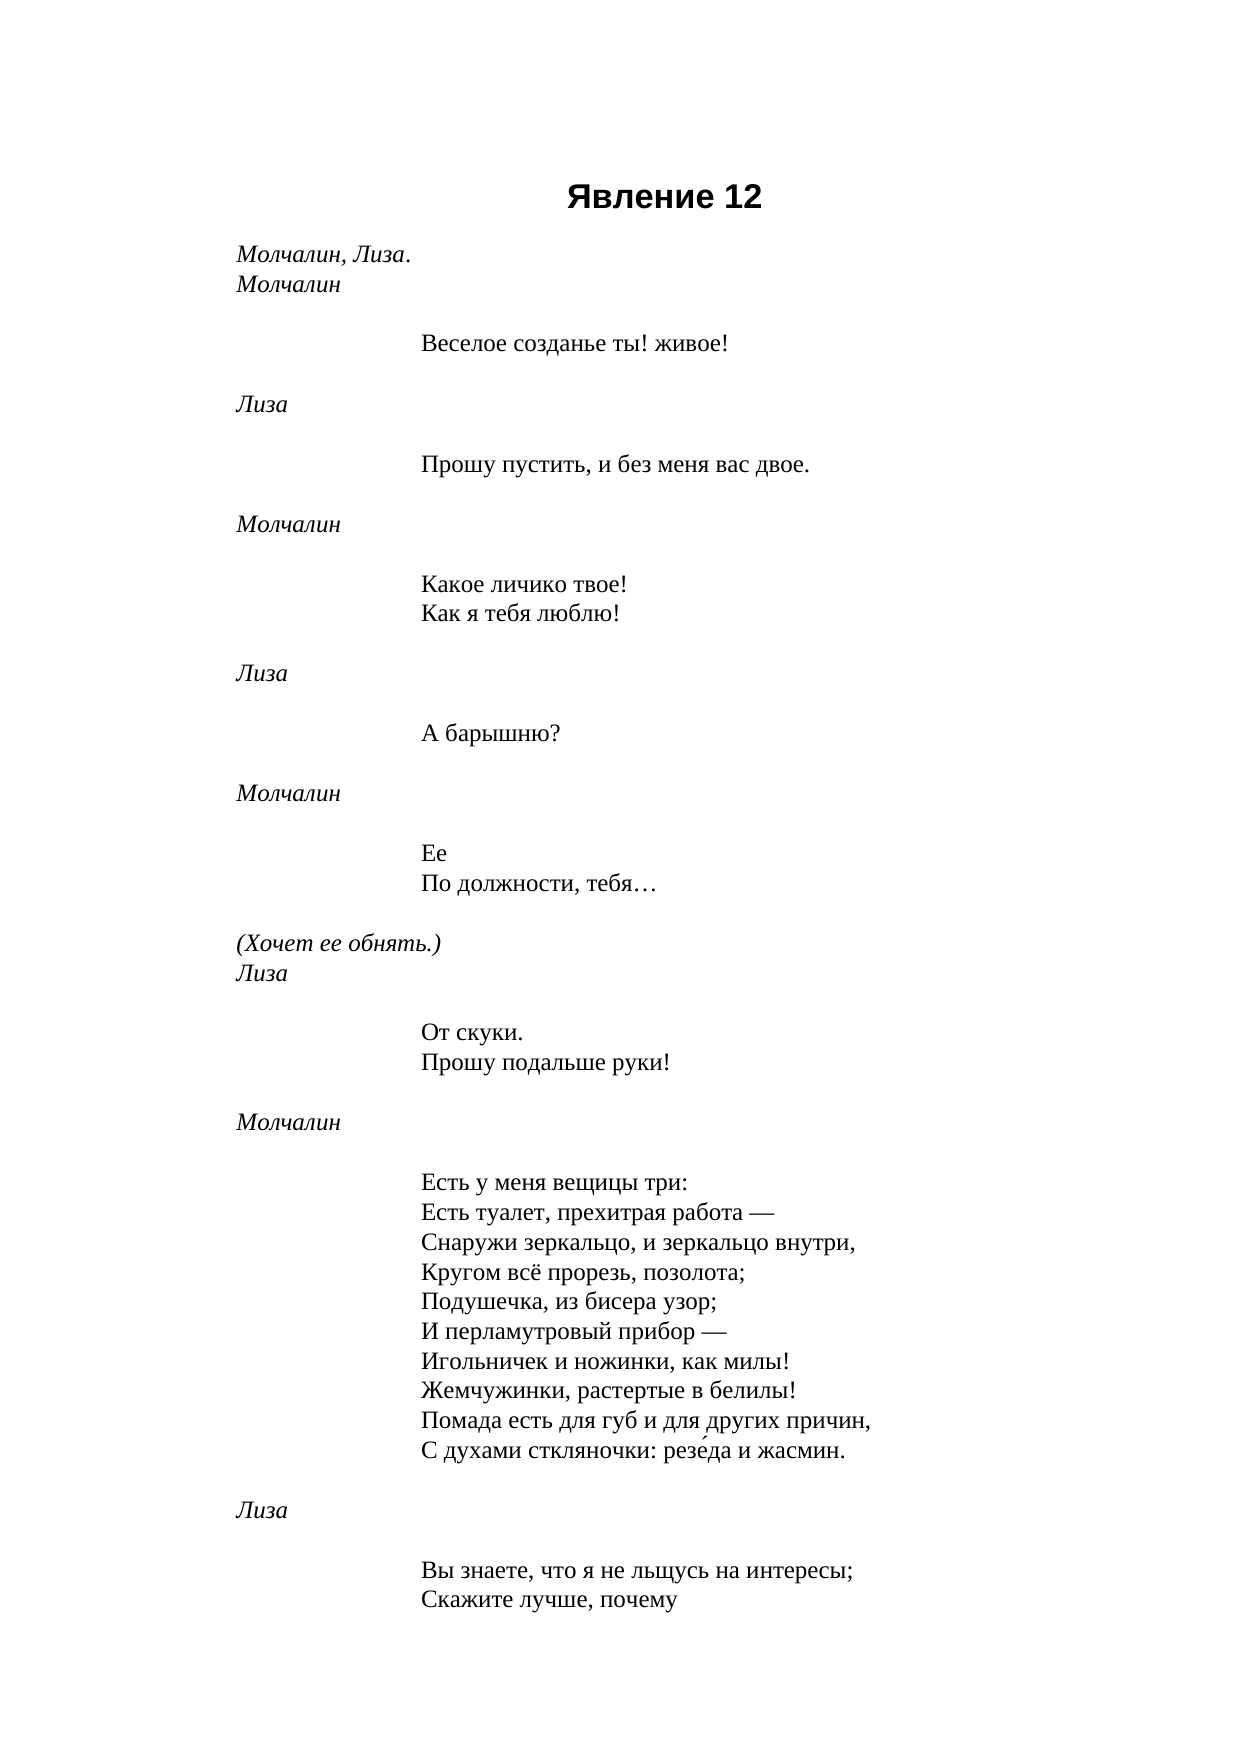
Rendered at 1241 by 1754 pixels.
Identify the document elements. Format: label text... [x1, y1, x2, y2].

text И перламутровый прибор — Игольничек и ножинки, как милы! Жемчужинки, растертые в белилы! [421, 1316, 845, 1404]
text Лиза [236, 658, 1167, 687]
text Веселое созданье ты! живое! [421, 328, 1167, 357]
text (Хочет ее обнять.) Лиза [236, 928, 471, 986]
text А барышню? [421, 718, 1167, 747]
text Молчалин [236, 1107, 1167, 1136]
text От скуки. [421, 1017, 1167, 1046]
text Есть туалет, прехитрая работа — Снаружи зеркальцо, и зеркальцо внутри, Кругом всё прорезь, позолота; Подушечка, из бисера узор; [421, 1197, 868, 1315]
text Молчалин [236, 509, 1167, 537]
text Лиза [236, 389, 1167, 417]
text Явление 12 [252, 176, 1077, 216]
text Лиза [236, 1495, 1167, 1523]
text По должности, тебя… [421, 868, 1167, 897]
text Прошу пустить, и без меня вас двое. [421, 449, 1167, 477]
text Какое личико твое! Как я тебя люблю! [421, 569, 665, 627]
text Помада есть для губ и для других причин, С духами сткляночки: резе́да и жасмин. [421, 1405, 881, 1464]
text Ее [421, 838, 1167, 867]
text Вы знаете, что я не льщусь на интересы; Скажите лучше, почему [421, 1555, 855, 1613]
text Есть у меня вещицы три: [421, 1167, 1167, 1196]
text Молчалин, Лиза. Молчалин [236, 239, 416, 298]
text Молчалин [236, 778, 1167, 807]
text Прошу подальше руки! [421, 1047, 1167, 1076]
